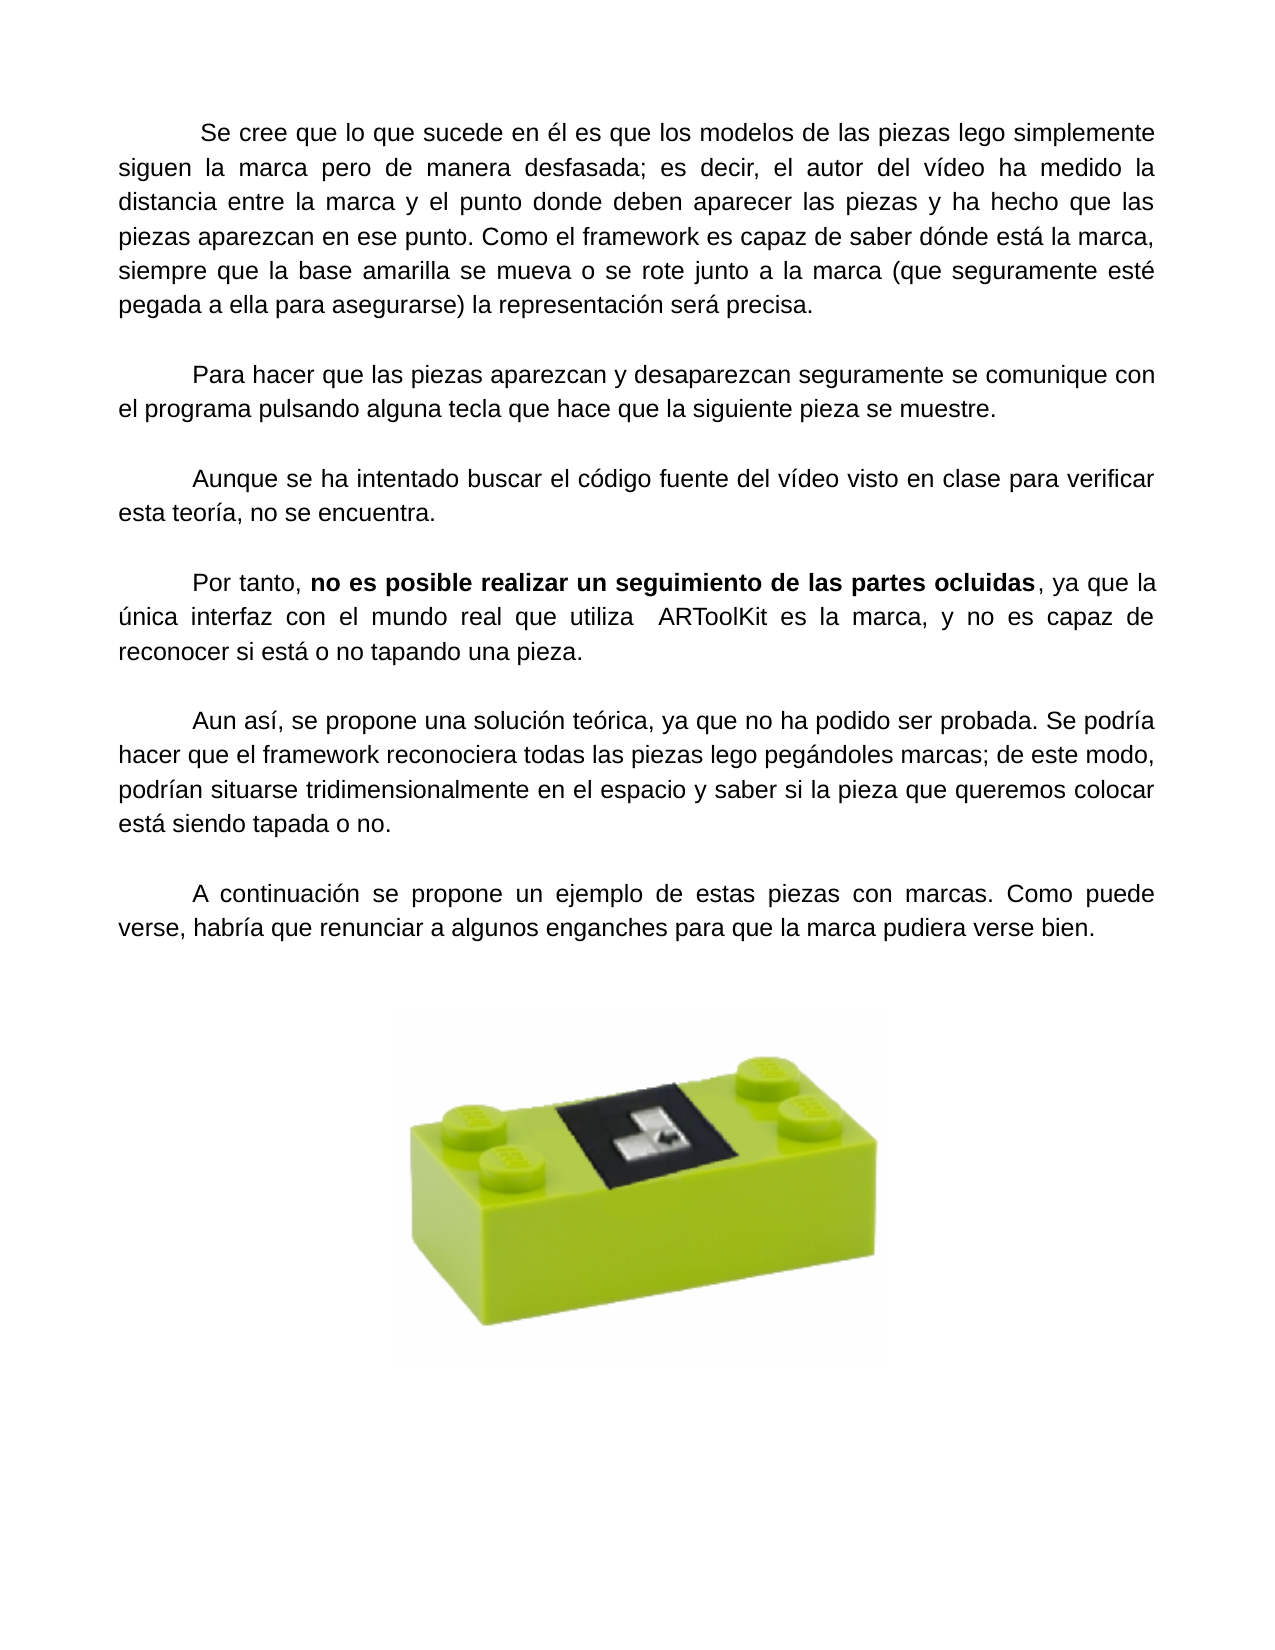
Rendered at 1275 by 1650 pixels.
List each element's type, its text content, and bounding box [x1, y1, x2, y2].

text Aunque se ha intentado buscar el código fuente del vídeo visto en clase para verificar esta teoría, no se encuentra. [118, 464, 1157, 527]
text Se cree que lo que sucede en él es que los modelos de las piezas lego simplemente siguen la marca pero de manera desfasada; es decir, el autor del vídeo ha medido la distancia entre la marca y el punto donde deben aparecer las piezas y ha hecho que las piezas aparezcan en ese punto. Como el framework es capaz de saber dónde está la marca, siempre que la base amarilla se mueva o se rote junto a la marca (que seguramente esté pegada a ella para asegurarse) la representación será precisa. [118, 118, 1157, 319]
text Para hacer que las piezas aparezcan y desaparezcan seguramente se comunique con el programa pulsando alguna tecla que hace que la siguiente pieza se muestre. [118, 360, 1157, 423]
text Aun así, se propone una solución teórica, ya que no ha podido ser probada. Se podría hacer que el framework reconociera todas las piezas lego pegándoles marcas; de este modo, podrían situarse tridimensionalmente en el espacio y saber si la pieza que queremos colocar está siendo tapada o no. [118, 706, 1157, 838]
text A continuación se propone un ejemplo de estas piezas con marcas. Como puede verse, habría que renunciar a algunos enganches para que la marca pudiera verse bien. [118, 879, 1157, 942]
picture [391, 1011, 885, 1367]
text Por tanto, no es posible realizar un seguimiento de las partes ocluidas, ya que la única interfaz con el mundo real que utiliza ARToolKit es la marca, y no es capaz de reconocer si está o no tapando una pieza. [118, 568, 1157, 665]
